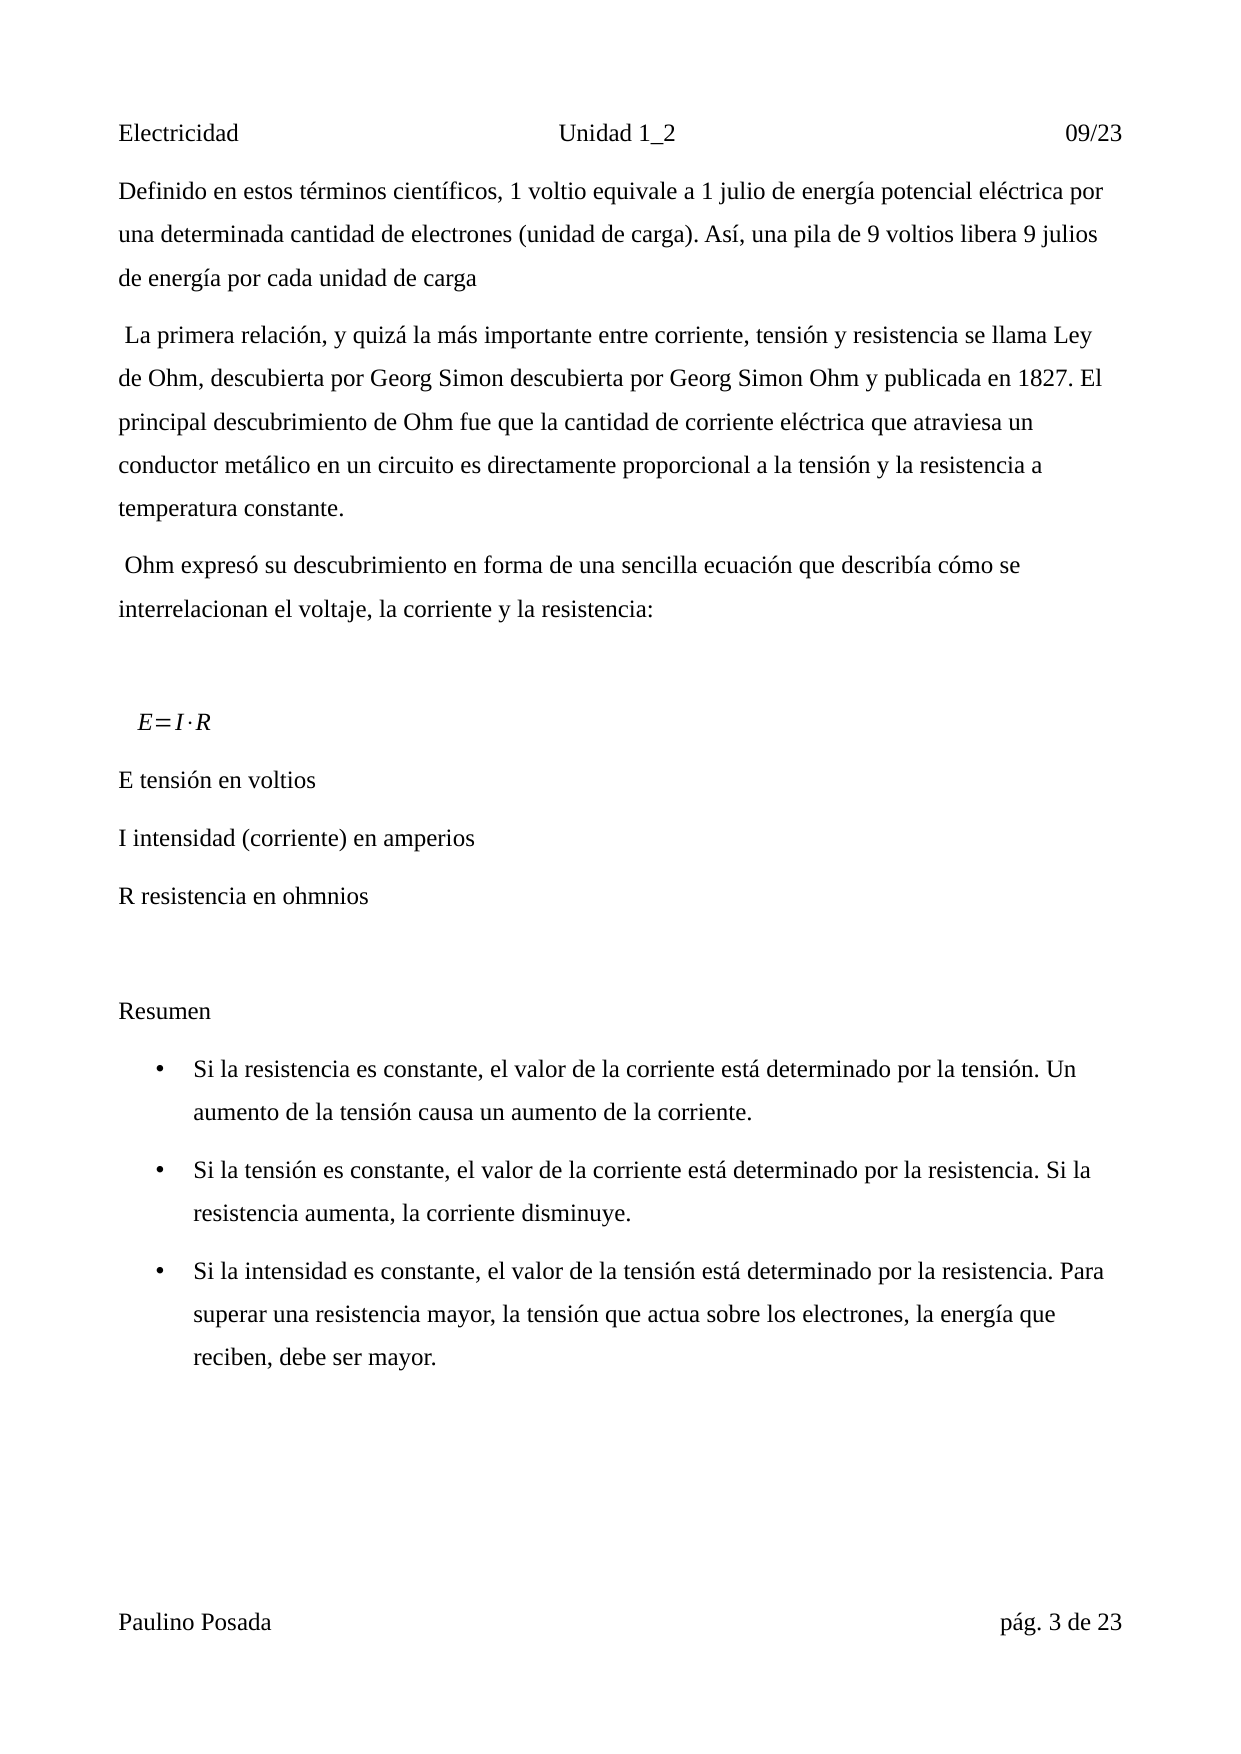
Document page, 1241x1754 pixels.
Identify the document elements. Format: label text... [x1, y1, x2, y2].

text La primera relación, y quizá la más importante entre corriente, tensión y resistencia se llama Ley de Ohm, descubierta por Georg Simon descubierta por Georg Simon Ohm y publicada en 1827. El principal descubrimiento de Ohm fue que la cantidad de corriente eléctrica que atraviesa un conductor metálico en un circuito es directamente proporcional a la tensión y la resistencia a temperatura constante. [118, 320, 1122, 522]
text I intensidad (corriente) en amperios [118, 823, 1122, 852]
text R resistencia en ohmnios [118, 881, 1122, 910]
text Definido en estos términos científicos, 1 voltio equivale a 1 julio de energía potencial eléctrica por una determinada cantidad de electrones (unidad de carga). Así, una pila de 9 voltios libera 9 julios de energía por cada unidad de carga [118, 176, 1122, 291]
list Si la resistencia es constante, el valor de la corriente está determinado por la tensión. Un aumento de la tensión causa un aumento de la corriente. [156, 1054, 1122, 1126]
list Si la tensión es constante, el valor de la corriente está determinado por la resistencia. Si la resistencia aumenta, la corriente disminuye. [156, 1155, 1122, 1227]
text Resumen [118, 996, 1122, 1025]
text Ohm expresó su descubrimiento en forma de una sencilla ecuación que describía cómo se interrelacionan el voltaje, la corriente y la resistencia: [118, 551, 1122, 622]
text E tensión en voltios [118, 766, 1122, 794]
list Si la intensidad es constante, el valor de la tensión está determinado por la resistencia. Para superar una resistencia mayor, la tensión que actua sobre los electrones, la energía que reciben, debe ser mayor. [156, 1256, 1122, 1371]
